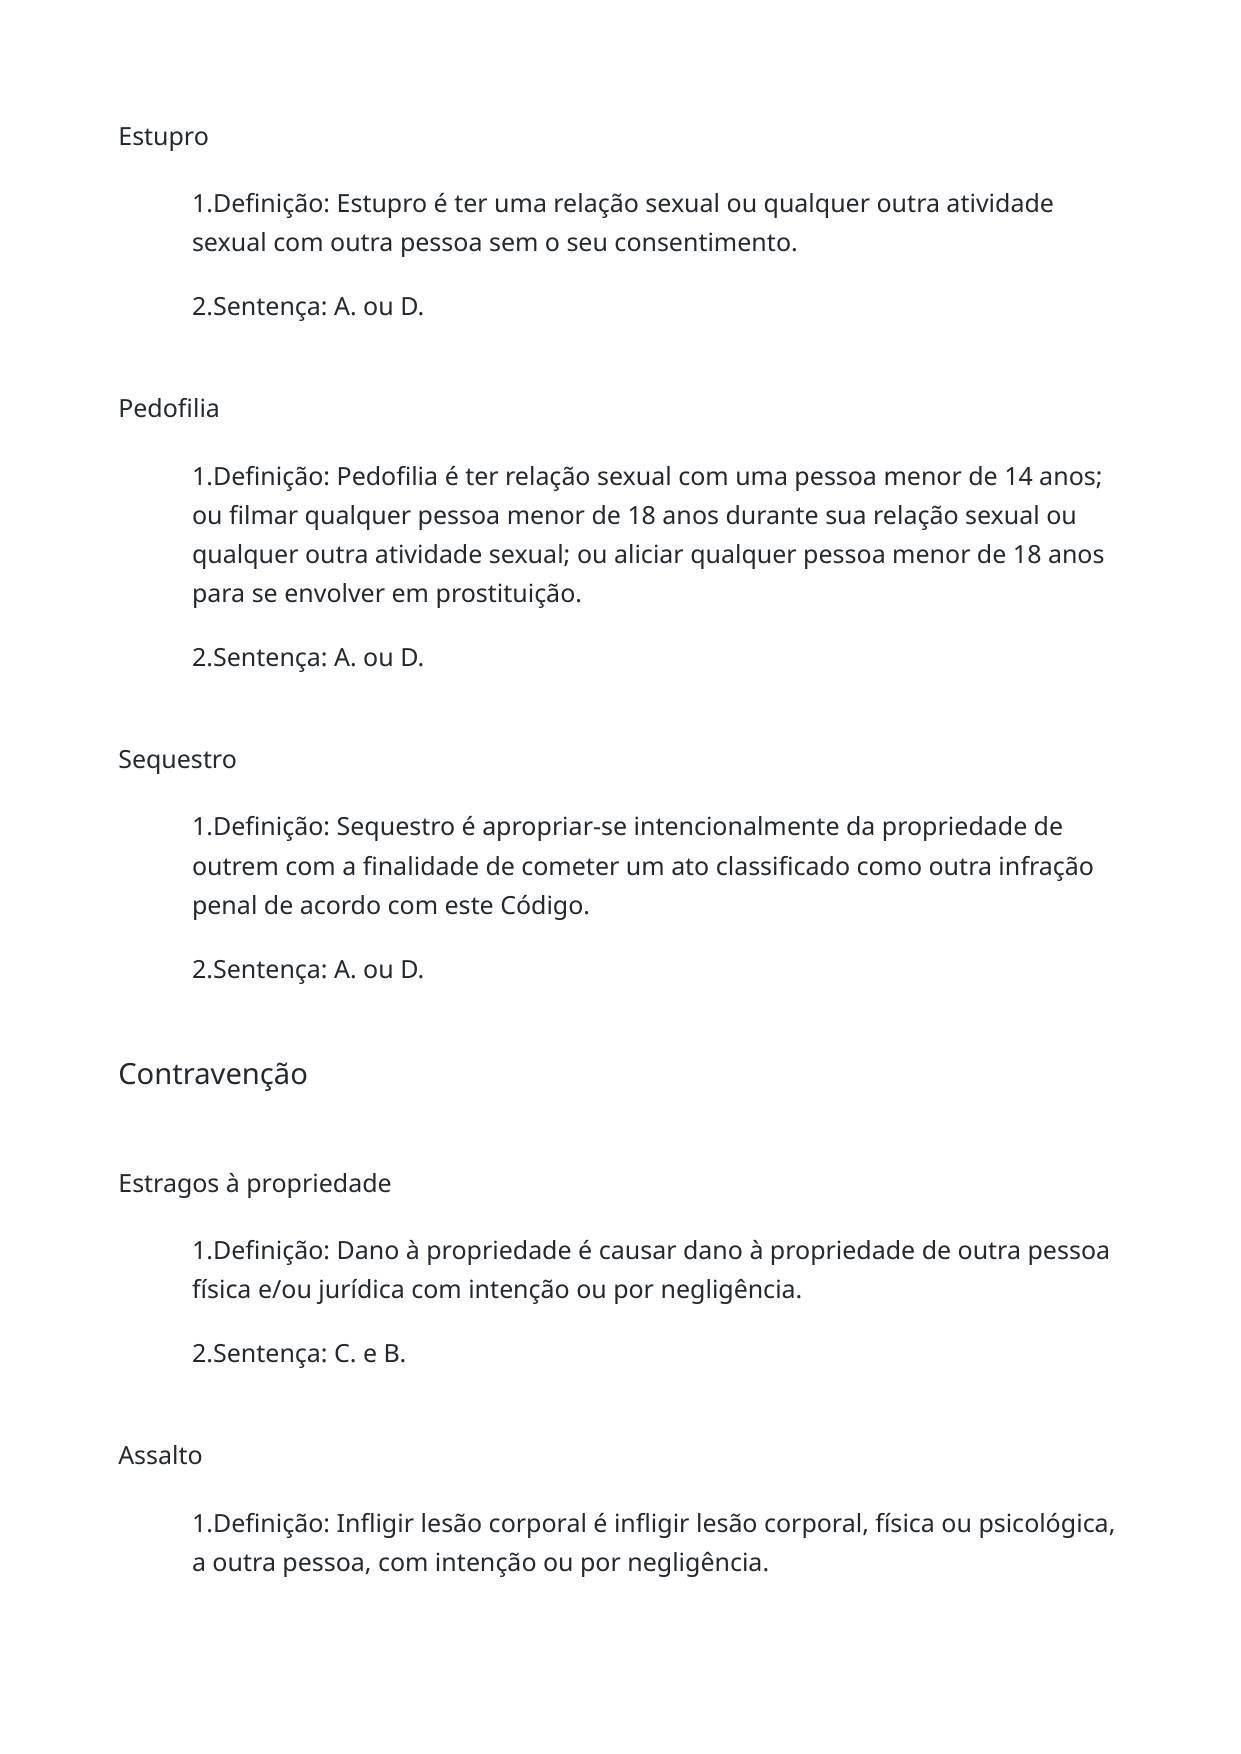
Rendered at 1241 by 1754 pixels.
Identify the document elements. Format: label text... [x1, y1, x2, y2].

list Definição: Sequestro é apropriar-se intencionalmente da propriedade de outrem com a finalidade de cometer um ato classificado como outra infração penal de acordo com este Código. [118, 809, 1122, 921]
subtitle Contravenção [118, 1053, 1122, 1093]
subtitle Sequestro [118, 741, 1122, 776]
subtitle Estupro [118, 118, 1122, 152]
list Sentença: A. ou D. [118, 951, 1122, 986]
list Definição: Infligir lesão corporal é infligir lesão corporal, física ou psicológica, a outra pessoa, com intenção ou por negligência. [118, 1505, 1122, 1578]
list Definição: Estupro é ter uma relação sexual ou qualquer outra atividade sexual com outra pessoa sem o seu consentimento. [118, 186, 1122, 259]
list Sentença: A. ou D. [118, 640, 1122, 674]
subtitle Assalto [118, 1438, 1122, 1472]
subtitle Pedofilia [118, 391, 1122, 425]
list Sentença: A. ou D. [118, 289, 1122, 323]
list Sentença: C. e B. [118, 1336, 1122, 1370]
subtitle Estragos à propriedade [118, 1165, 1122, 1199]
list Definição: Pedofilia é ter relação sexual com uma pessoa menor de 14 anos; ou filmar qualquer pessoa menor de 18 anos durante sua relação sexual ou qualquer outra atividade sexual; ou aliciar qualquer pessoa menor de 18 anos para se envolver em prostituição. [118, 458, 1122, 610]
list Definição: Dano à propriedade é causar dano à propriedade de outra pessoa física e/ou jurídica com intenção ou por negligência. [118, 1233, 1122, 1306]
